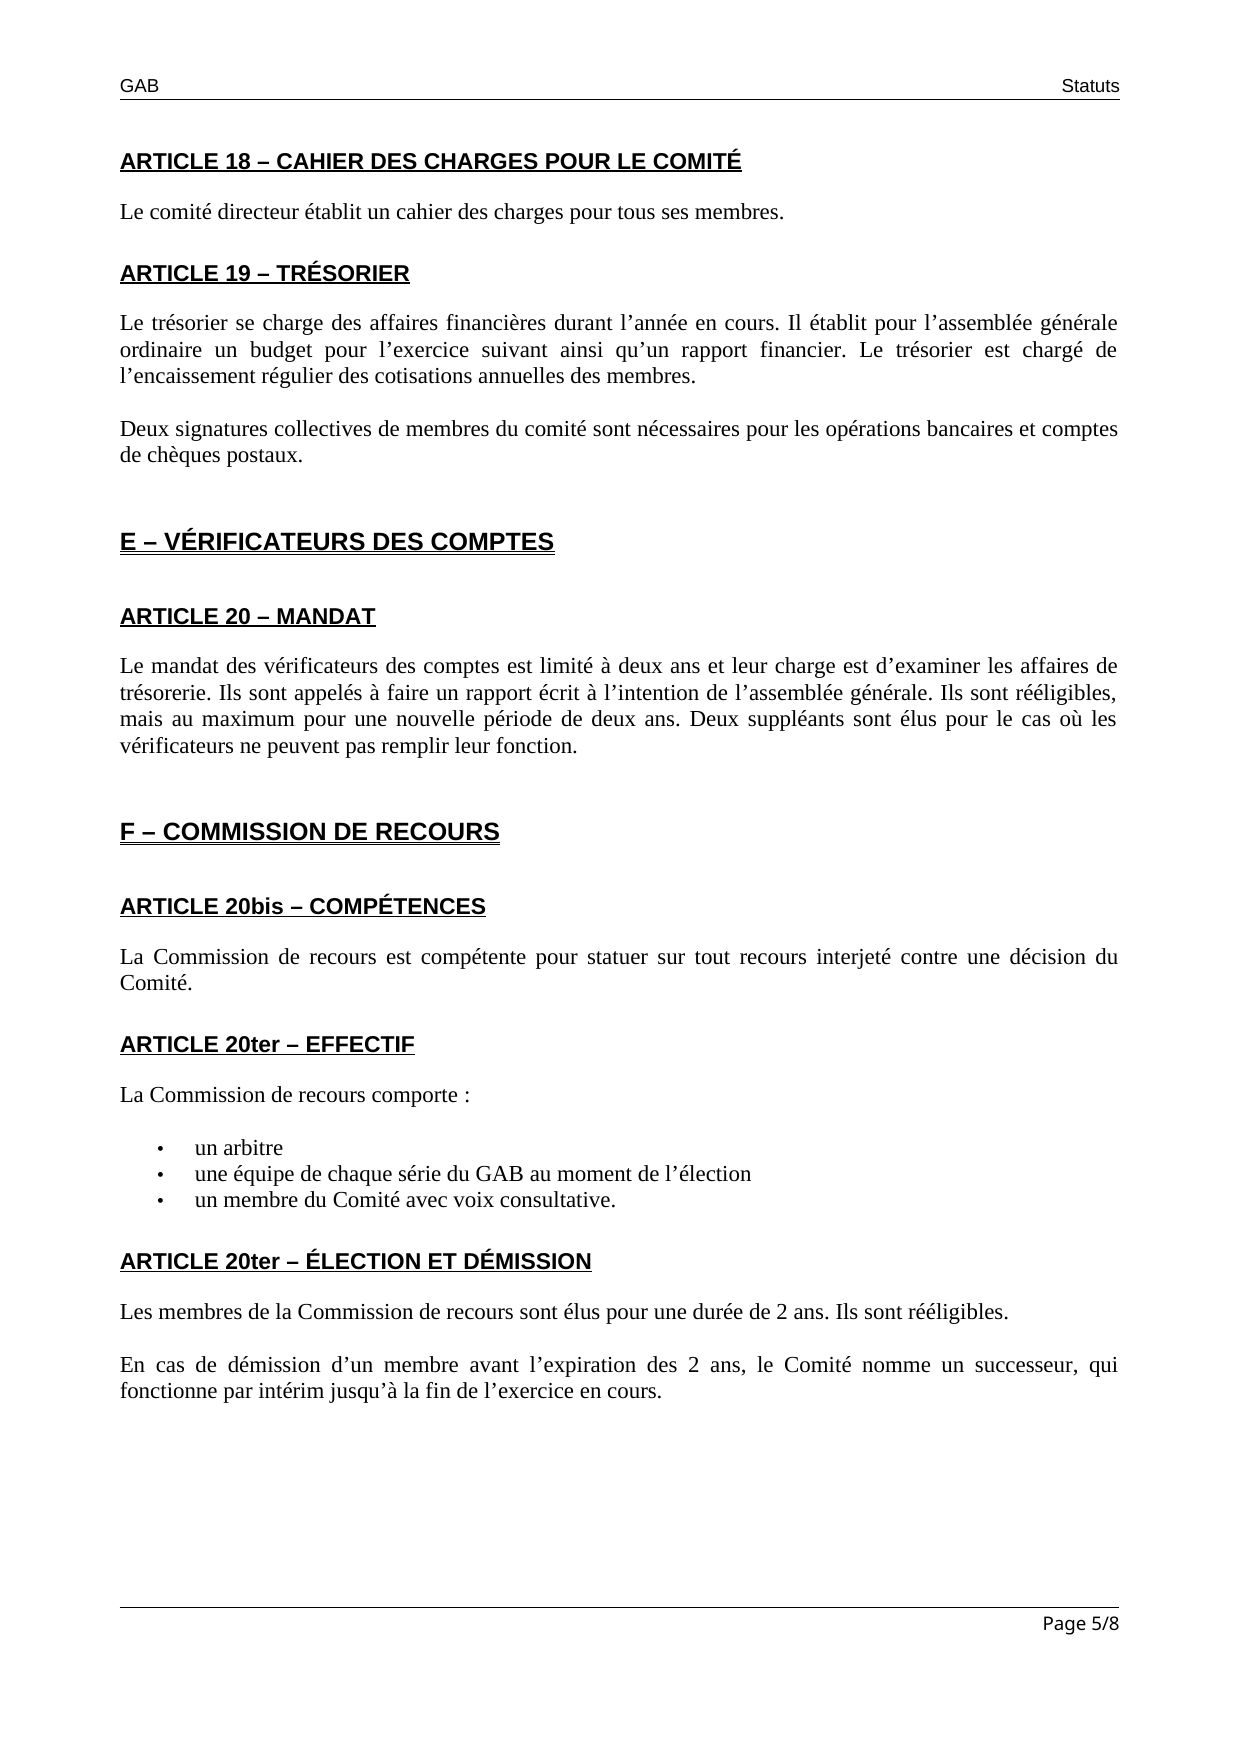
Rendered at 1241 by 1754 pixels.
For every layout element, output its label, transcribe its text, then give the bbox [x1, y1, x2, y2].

text Le mandat des vérificateurs des comptes est limité à deux ans et leur charge est d’examiner les affaires de trésorerie. Ils sont appelés à faire un rapport écrit à l’intention de l’assemblée générale. Ils sont rééligibles, mais au maximum pour une nouvelle période de deux ans. Deux suppléants sont élus pour le cas où les vérificateurs ne peuvent pas remplir leur fonction. [119, 653, 1119, 758]
subtitle ARTICLE 20ter – ÉLECTION ET DÉMISSION [119, 1248, 1119, 1275]
list un membre du Comité avec voix consultative. [157, 1187, 1119, 1213]
subtitle E – VÉRIFICATEURS DES COMPTES [119, 527, 1119, 555]
text Les membres de la Commission de recours sont élus pour une durée de 2 ans. Ils sont rééligibles. [119, 1298, 1119, 1325]
subtitle ARTICLE 19 – TRÉSORIER [119, 259, 1119, 286]
text Le comité directeur établit un cahier des charges pour tous ses membres. [119, 198, 1119, 224]
text En cas de démission d’un membre avant l’expiration des 2 ans, le Comité nomme un successeur, qui fonctionne par intérim jusqu’à la fin de l’exercice en cours. [119, 1351, 1119, 1404]
text La Commission de recours est compétente pour statuer sur tout recours interjeté contre une décision du Comité. [119, 943, 1119, 996]
text La Commission de recours comporte : [119, 1081, 1119, 1107]
text Le trésorier se charge des affaires financières durant l’année en cours. Il établit pour l’assemblée générale ordinaire un budget pour l’exercice suivant ainsi qu’un rapport financier. Le trésorier est chargé de l’encaissement régulier des cotisations annuelles des membres. [119, 309, 1119, 388]
subtitle ARTICLE 20ter – EFFECTIF [119, 1031, 1119, 1057]
list une équipe de chaque série du GAB au moment de l’élection [157, 1160, 1119, 1187]
text Deux signatures collectives de membres du comité sont nécessaires pour les opérations bancaires et comptes de chèques postaux. [119, 415, 1119, 468]
subtitle ARTICLE 18 – CAHIER DES CHARGES POUR LE COMITÉ [119, 148, 1119, 174]
subtitle F – COMMISSION DE RECOURS [119, 817, 1119, 846]
list un arbitre [157, 1134, 1119, 1160]
subtitle ARTICLE 20 – MANDAT [119, 603, 1119, 629]
subtitle ARTICLE 20bis – COMPÉTENCES [119, 893, 1119, 919]
